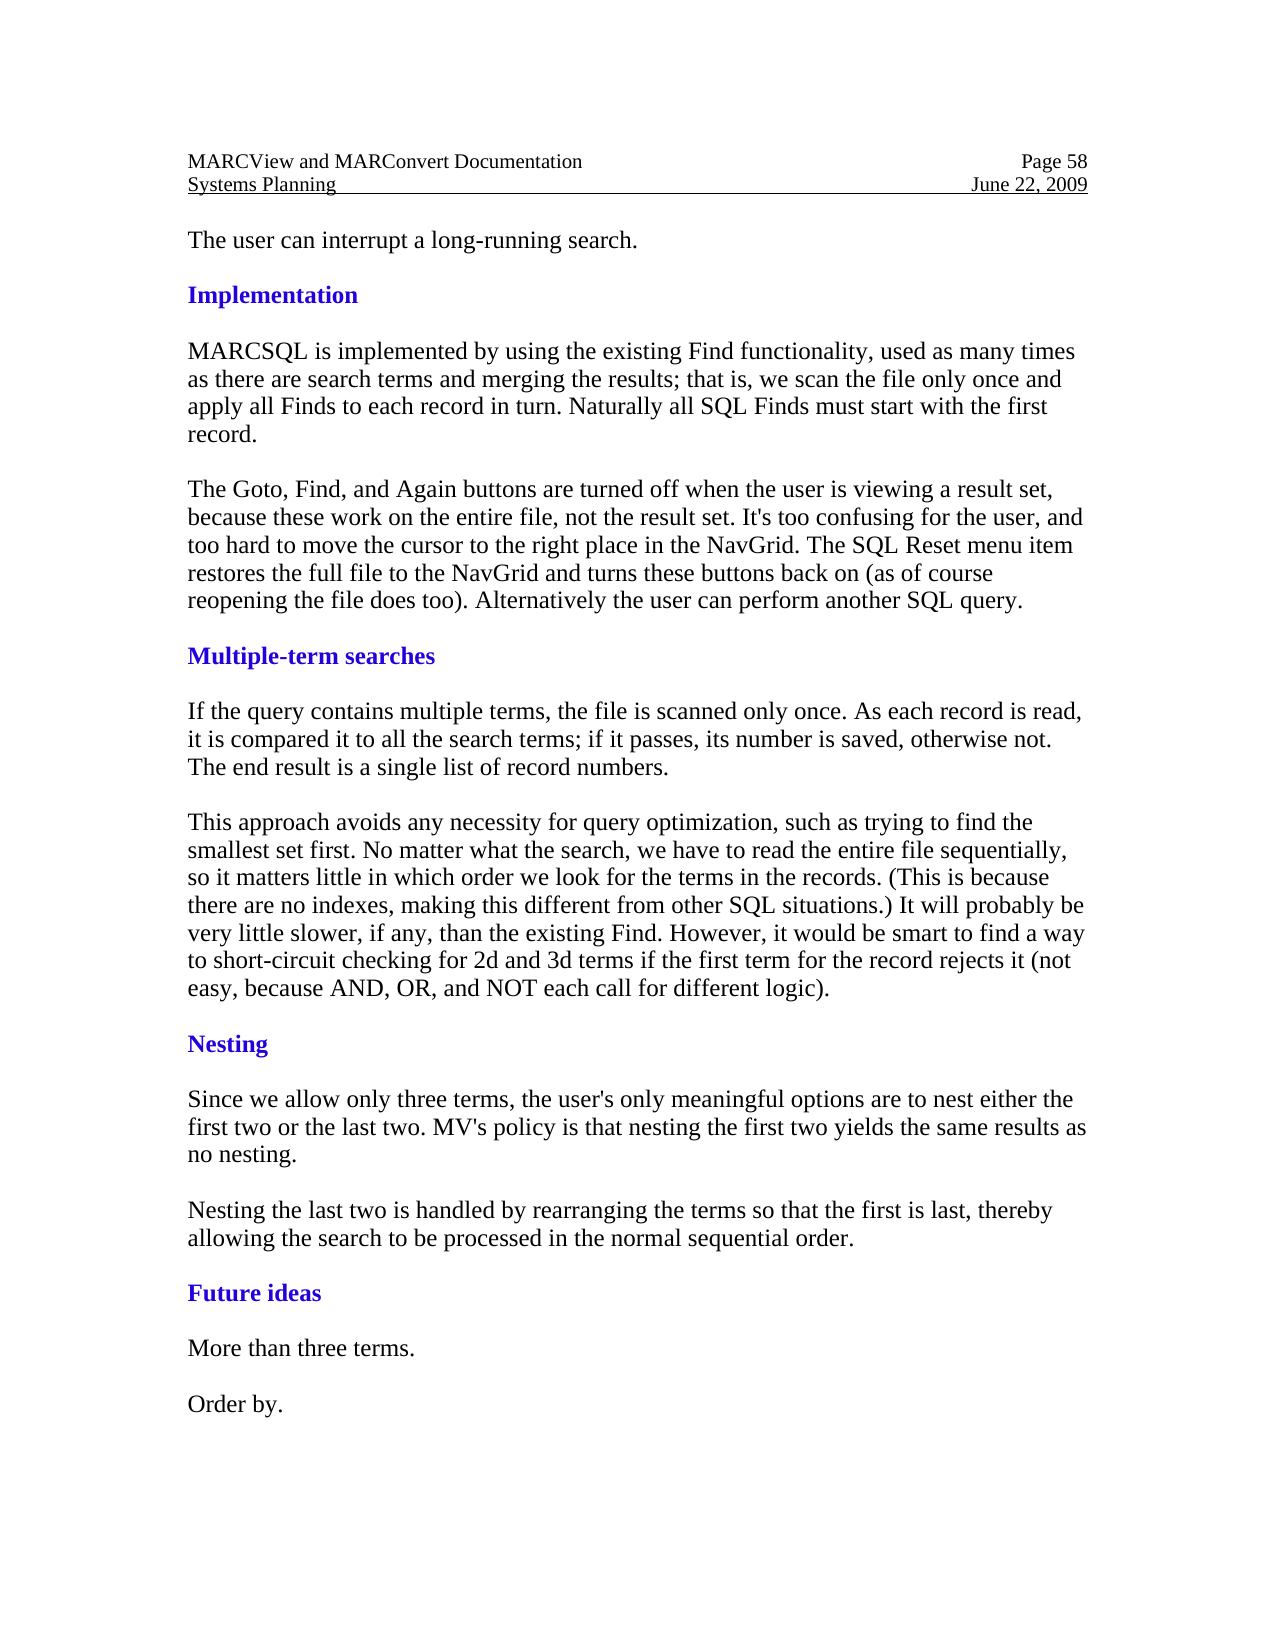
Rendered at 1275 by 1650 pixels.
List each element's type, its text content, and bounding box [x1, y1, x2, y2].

text If the query contains multiple terms, the file is scanned only once. As each record is read, it is compared it to all the search terms; if it passes, its number is saved, otherwise not. The end result is a single list of record numbers. [187, 697, 1087, 780]
text Since we allow only three terms, the user's only meaningful options are to nest either the first two or the last two. MV's policy is that nesting the first two yields the same results as no nesting. [187, 1085, 1087, 1168]
subtitle Implementation [187, 282, 1087, 309]
text This approach avoids any necessity for query optimization, such as trying to find the smallest set first. No matter what the search, we have to read the entire file sequentially, so it matters little in which order we look for the terms in the records. (This is because there are no indexes, making this different from other SQL situations.) It will probably be very little slower, if any, than the existing Find. However, it would be smart to find a way to short-circuit checking for 2d and 3d terms if the first term for the record rejects it (not easy, because AND, OR, and NOT each call for different logic). [187, 808, 1087, 1002]
text The user can interrupt a long-running search. [187, 226, 1087, 254]
subtitle Multiple-term searches [187, 642, 1087, 669]
subtitle Future ideas [187, 1279, 1087, 1307]
subtitle Nesting [187, 1030, 1087, 1057]
text MARCSQL is implemented by using the existing Find functionality, used as many times as there are search terms and merging the results; that is, we scan the file only once and apply all Finds to each record in turn. Naturally all SQL Finds must start with the first record. [187, 337, 1087, 448]
text Order by. [187, 1390, 1087, 1418]
text Nesting the last two is handled by rearranging the terms so that the first is last, thereby allowing the search to be processed in the normal sequential order. [187, 1196, 1087, 1251]
text More than three terms. [187, 1334, 1087, 1362]
text The Goto, Find, and Again buttons are turned off when the user is viewing a result set, because these work on the entire file, not the result set. It's too confusing for the user, and too hard to move the cursor to the right place in the NavGrid. The SQL Reset menu item restores the full file to the NavGrid and turns these buttons back on (as of course reopening the file does too). Alternatively the user can perform another SQL query. [187, 476, 1087, 614]
